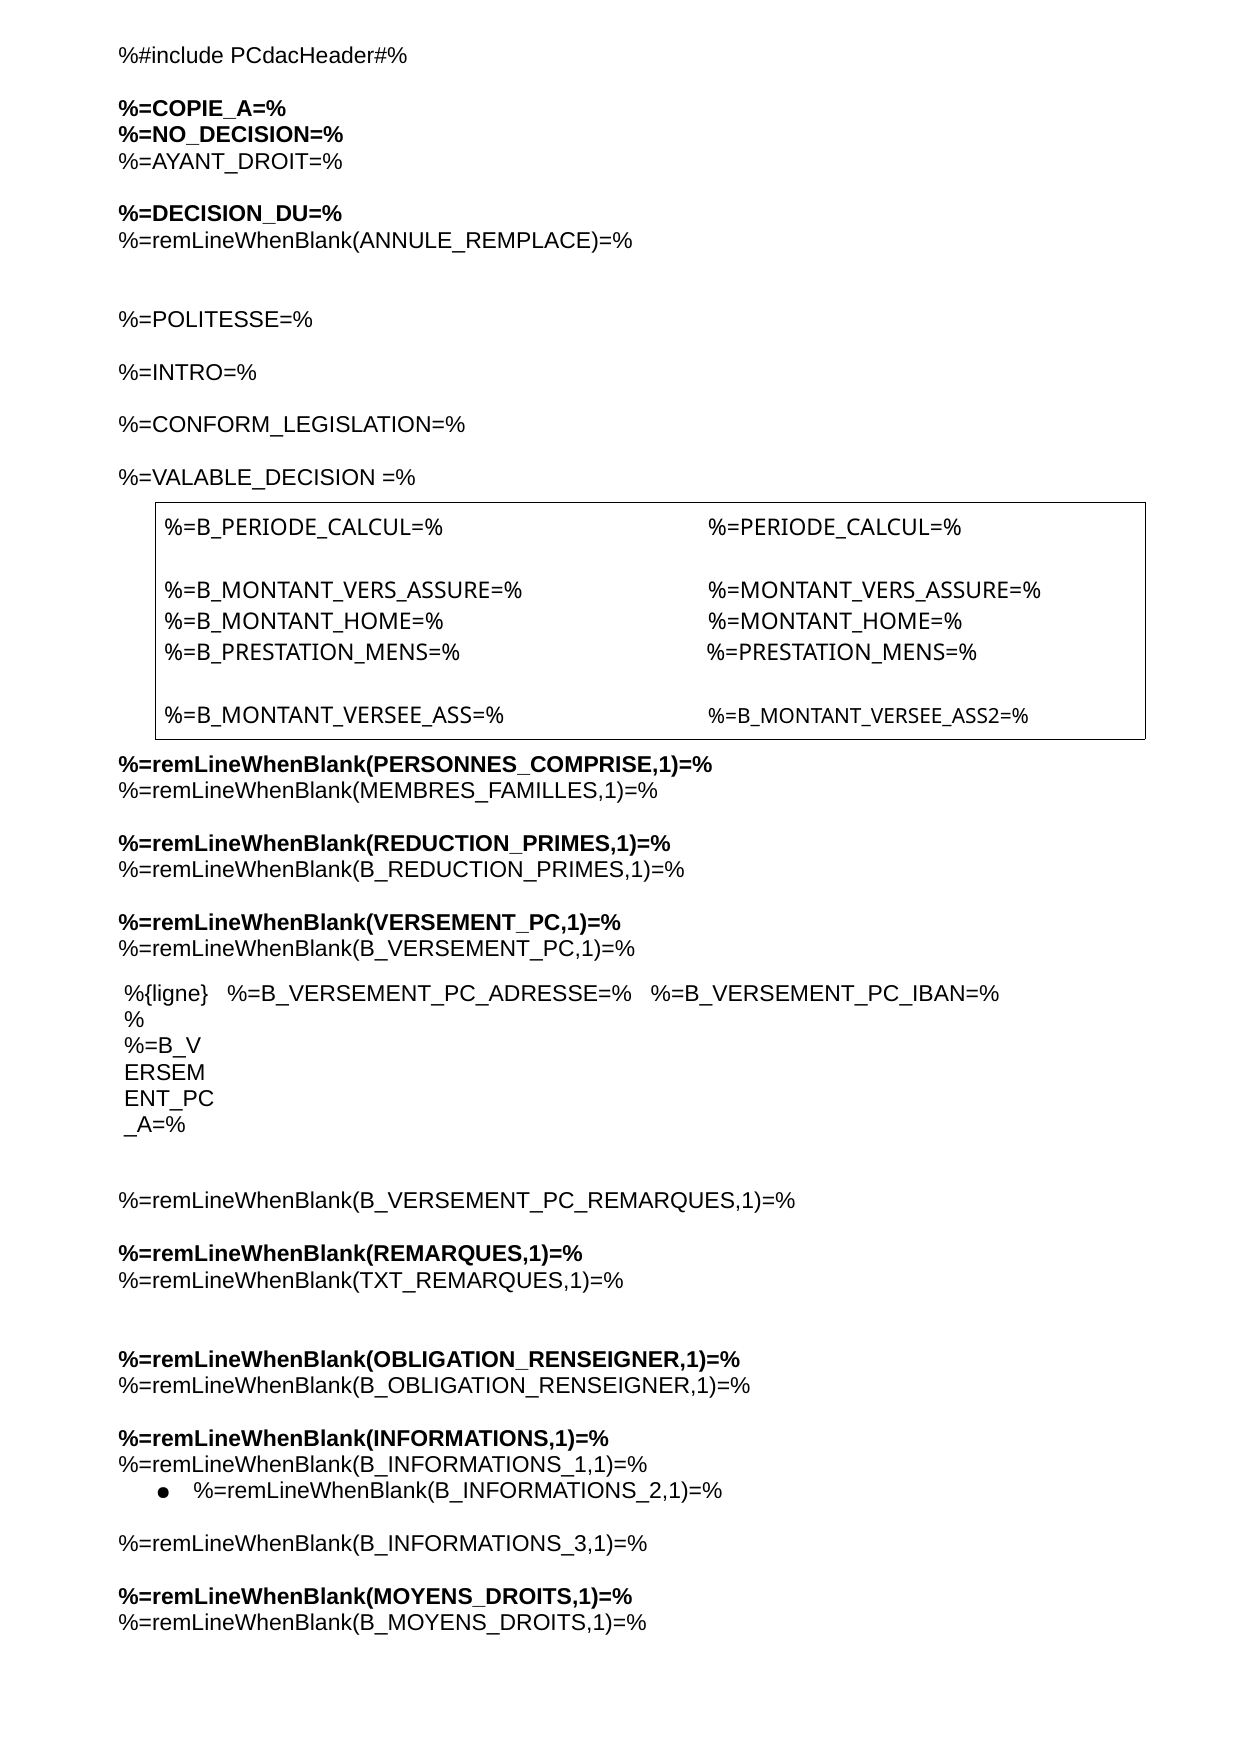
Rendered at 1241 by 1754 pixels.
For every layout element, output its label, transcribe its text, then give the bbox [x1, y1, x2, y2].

text %#include PCdacHeader#% [118, 42, 1182, 68]
text %=remLineWhenBlank(B_VERSEMENT_PC,1)=% [118, 935, 1182, 961]
text %=remLineWhenBlank(INFORMATIONS,1)=% [118, 1425, 1182, 1451]
text %=remLineWhenBlank(PERSONNES_COMPRISE,1)=% [118, 490, 1182, 777]
text %=remLineWhenBlank(B_VERSEMENT_PC_REMARQUES,1)=% [118, 1187, 1182, 1214]
text %=COPIE_A=% [118, 95, 1182, 121]
text %=remLineWhenBlank(ANNULE_REMPLACE)=% [118, 227, 1182, 253]
list %=remLineWhenBlank(B_INFORMATIONS_2,1)=% [156, 1477, 1182, 1504]
text %=CONFORM_LEGISLATION=% [118, 411, 1182, 437]
text %=B_MONTANT_VERSEE_ASS=% %=B_MONTANT_VERSEE_ASS2=% [164, 698, 1136, 730]
text %=remLineWhenBlank(B_OBLIGATION_RENSEIGNER,1)=% [118, 1372, 1182, 1398]
text %=remLineWhenBlank(TXT_REMARQUES,1)=% [118, 1267, 1182, 1293]
text %=remLineWhenBlank(REDUCTION_PRIMES,1)=% [118, 830, 1182, 856]
text %=remLineWhenBlank(B_INFORMATIONS_3,1)=% [118, 1530, 1182, 1556]
text %=remLineWhenBlank(B_MOYENS_DROITS,1)=% [118, 1609, 1182, 1636]
text %=remLineWhenBlank(VERSEMENT_PC,1)=% [118, 909, 1182, 935]
text %=B_MONTANT_HOME=% %=MONTANT_HOME=% [164, 605, 1136, 636]
text %=remLineWhenBlank(REMARQUES,1)=% [118, 1240, 1182, 1267]
text %=POLITESSE=% [118, 306, 1182, 358]
text %=remLineWhenBlank(MOYENS_DROITS,1)=% [118, 1583, 1182, 1609]
table_cell %=B_VERSEMENT_PC_ADRESSE=% [221, 974, 644, 1170]
table_cell %{ligne}%%=B_VERSEMENT_PC_A=% [118, 974, 221, 1170]
text %=INTRO=% [118, 358, 1182, 385]
text %=remLineWhenBlank(B_REDUCTION_PRIMES,1)=% [118, 856, 1182, 882]
text %=remLineWhenBlank(B_INFORMATIONS_1,1)=% [118, 1451, 1182, 1477]
table_cell %=B_VERSEMENT_PC_IBAN=% [645, 974, 1182, 1170]
text %=remLineWhenBlank(MEMBRES_FAMILLES,1)=% [118, 777, 1182, 803]
text %=NO_DECISION=% [118, 121, 1182, 148]
text %=B_PRESTATION_MENS=% %=PRESTATION_MENS=% [164, 636, 1136, 667]
text %=AYANT_DROIT=% [118, 148, 1182, 174]
text %=remLineWhenBlank(OBLIGATION_RENSEIGNER,1)=% [118, 1346, 1182, 1372]
text %=B_MONTANT_VERS_ASSURE=% %=MONTANT_VERS_ASSURE=% [164, 573, 1136, 605]
text %=B_PERIODE_CALCUL=% %=PERIODE_CALCUL=% [164, 511, 1136, 542]
text %=DECISION_DU=% [118, 200, 1182, 227]
text %=VALABLE_DECISION =% [118, 464, 1182, 490]
